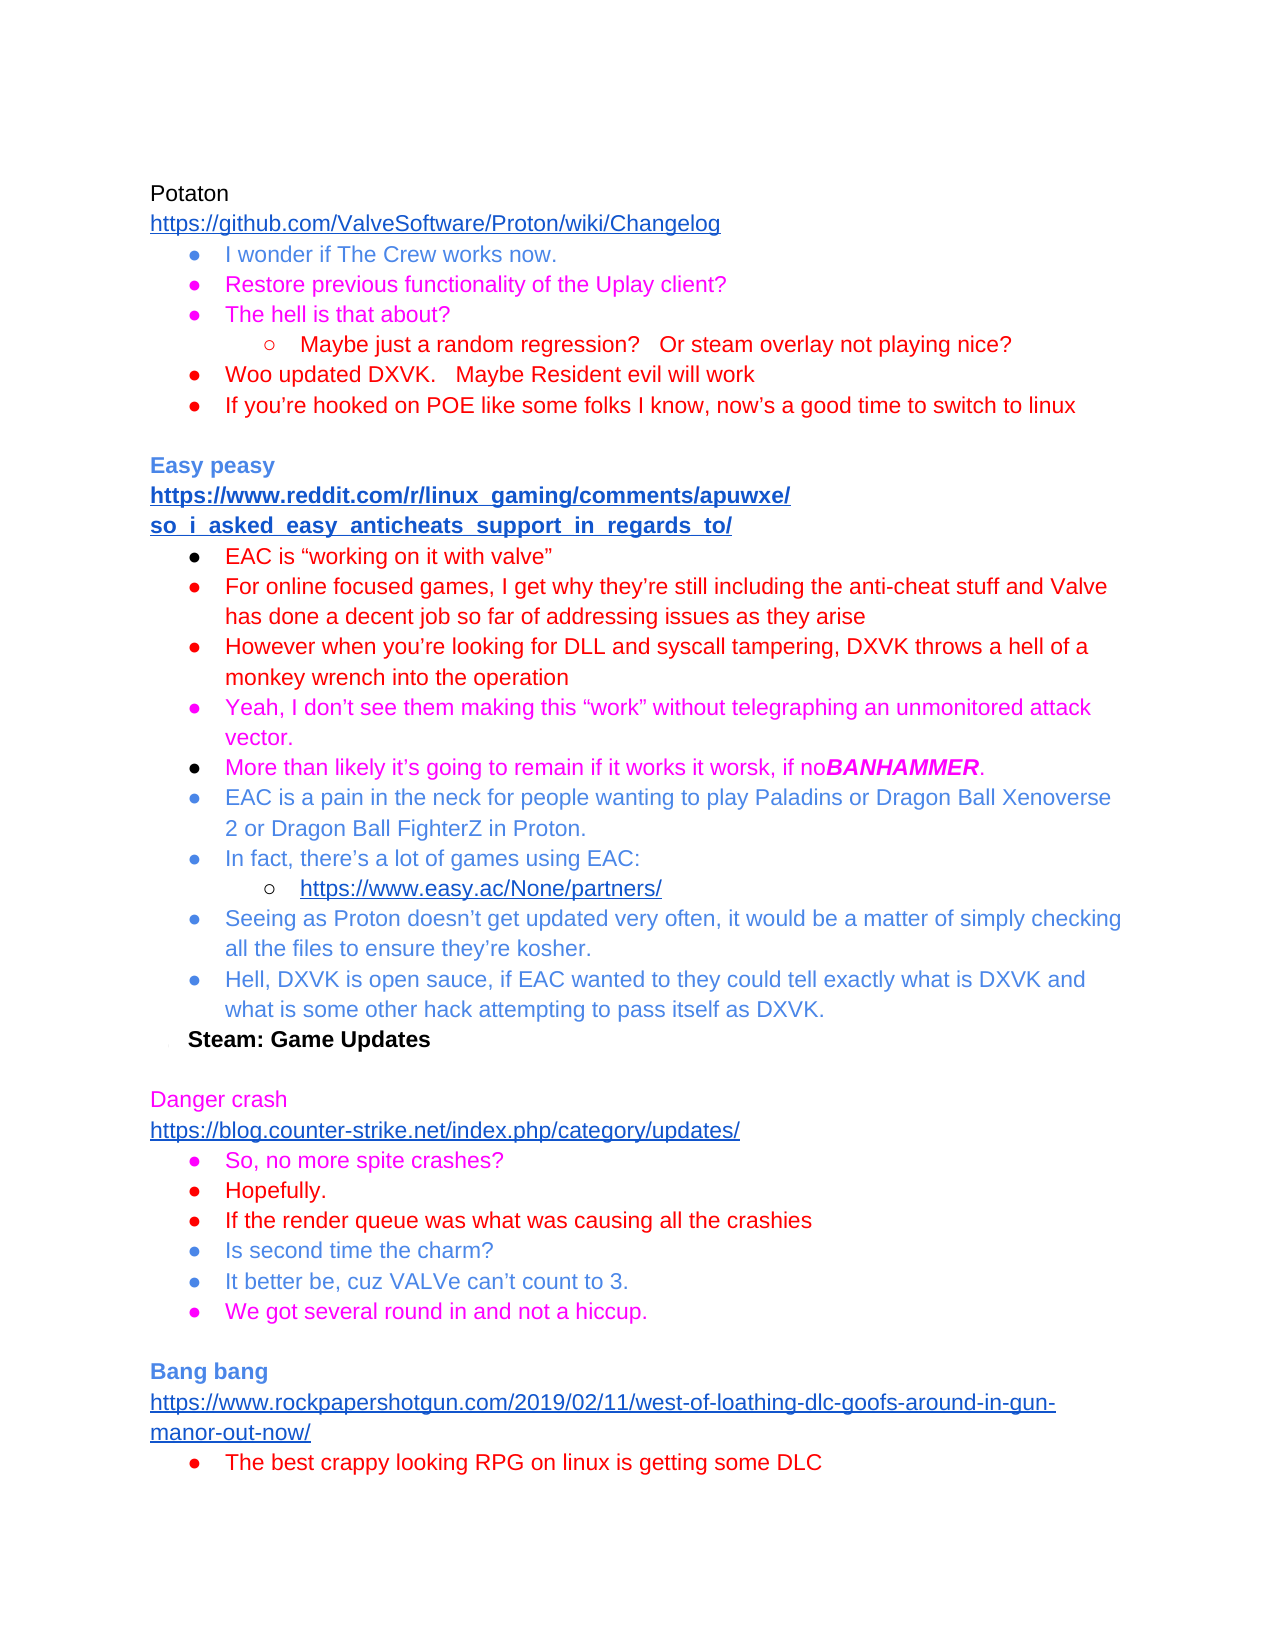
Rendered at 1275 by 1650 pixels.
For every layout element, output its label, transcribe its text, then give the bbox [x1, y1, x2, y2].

text Steam: Game Updates [150, 1026, 1125, 1052]
text https://www.rockpapershotgun.com/2019/02/11/west-of-loathing-dlc-goofs-around-in-gun-manor-out-now/ [150, 1388, 1125, 1445]
text Potaton [150, 180, 1125, 207]
text Danger crash [150, 1086, 1125, 1113]
list It better be, cuz VALVe can’t count to 3. [187, 1268, 1125, 1294]
list However when you’re looking for DLL and syscall tampering, DXVK throws a hell of a monkey wrench into the operation [187, 633, 1125, 690]
list Maybe just a random regression? Or steam overlay not playing nice? [262, 331, 1125, 358]
list The hell is that about? [187, 301, 1125, 327]
list In fact, there’s a lot of games using EAC: [187, 845, 1125, 871]
list More than likely it’s going to remain if it works it worsk, if noBANHAMMER. [187, 754, 1125, 781]
list If the render queue was what was causing all the crashies [187, 1207, 1125, 1234]
list If you’re hooked on POE like some folks I know, now’s a good time to switch to linux [187, 392, 1125, 418]
list We got several round in and not a hiccup. [187, 1298, 1125, 1324]
list Hell, DXVK is open sauce, if EAC wanted to they could tell exactly what is DXVK and what is some other hack attempting to pass itself as DXVK. [187, 966, 1125, 1022]
text https://blog.counter-strike.net/index.php/category/updates/ [150, 1117, 1125, 1143]
text Bang bang [150, 1358, 1125, 1385]
list For online focused games, I get why they’re still including the anti-cheat stuff and Valve has done a decent job so far of addressing issues as they arise [187, 573, 1125, 629]
text https://www.reddit.com/r/linux_gaming/comments/apuwxe/so_i_asked_easy_anticheats_support_in_regards_to/ [150, 482, 1125, 539]
list Is second time the charm? [187, 1237, 1125, 1264]
text Easy peasy [150, 452, 1125, 478]
list EAC is “working on it with valve” [187, 543, 1125, 569]
list The best crappy looking RPG on linux is getting some DLC [187, 1449, 1125, 1475]
list I wonder if The Crew works now. [187, 241, 1125, 267]
list https://www.easy.ac/None/partners/ [262, 875, 1125, 901]
list EAC is a pain in the neck for people wanting to play Paladins or Dragon Ball Xenoverse 2 or Dragon Ball FighterZ in Proton. [187, 784, 1125, 841]
list So, no more spite crashes? [187, 1147, 1125, 1173]
list Seeing as Proton doesn’t get updated very often, it would be a matter of simply checking all the files to ensure they’re kosher. [187, 905, 1125, 962]
list Restore previous functionality of the Uplay client? [187, 271, 1125, 297]
text https://github.com/ValveSoftware/Proton/wiki/Changelog [150, 210, 1125, 237]
list Hopefully. [187, 1177, 1125, 1203]
list Woo updated DXVK. Maybe Resident evil will work [187, 361, 1125, 388]
list Yeah, I don’t see them making this “work” without telegraphing an unmonitored attack vector. [187, 694, 1125, 750]
